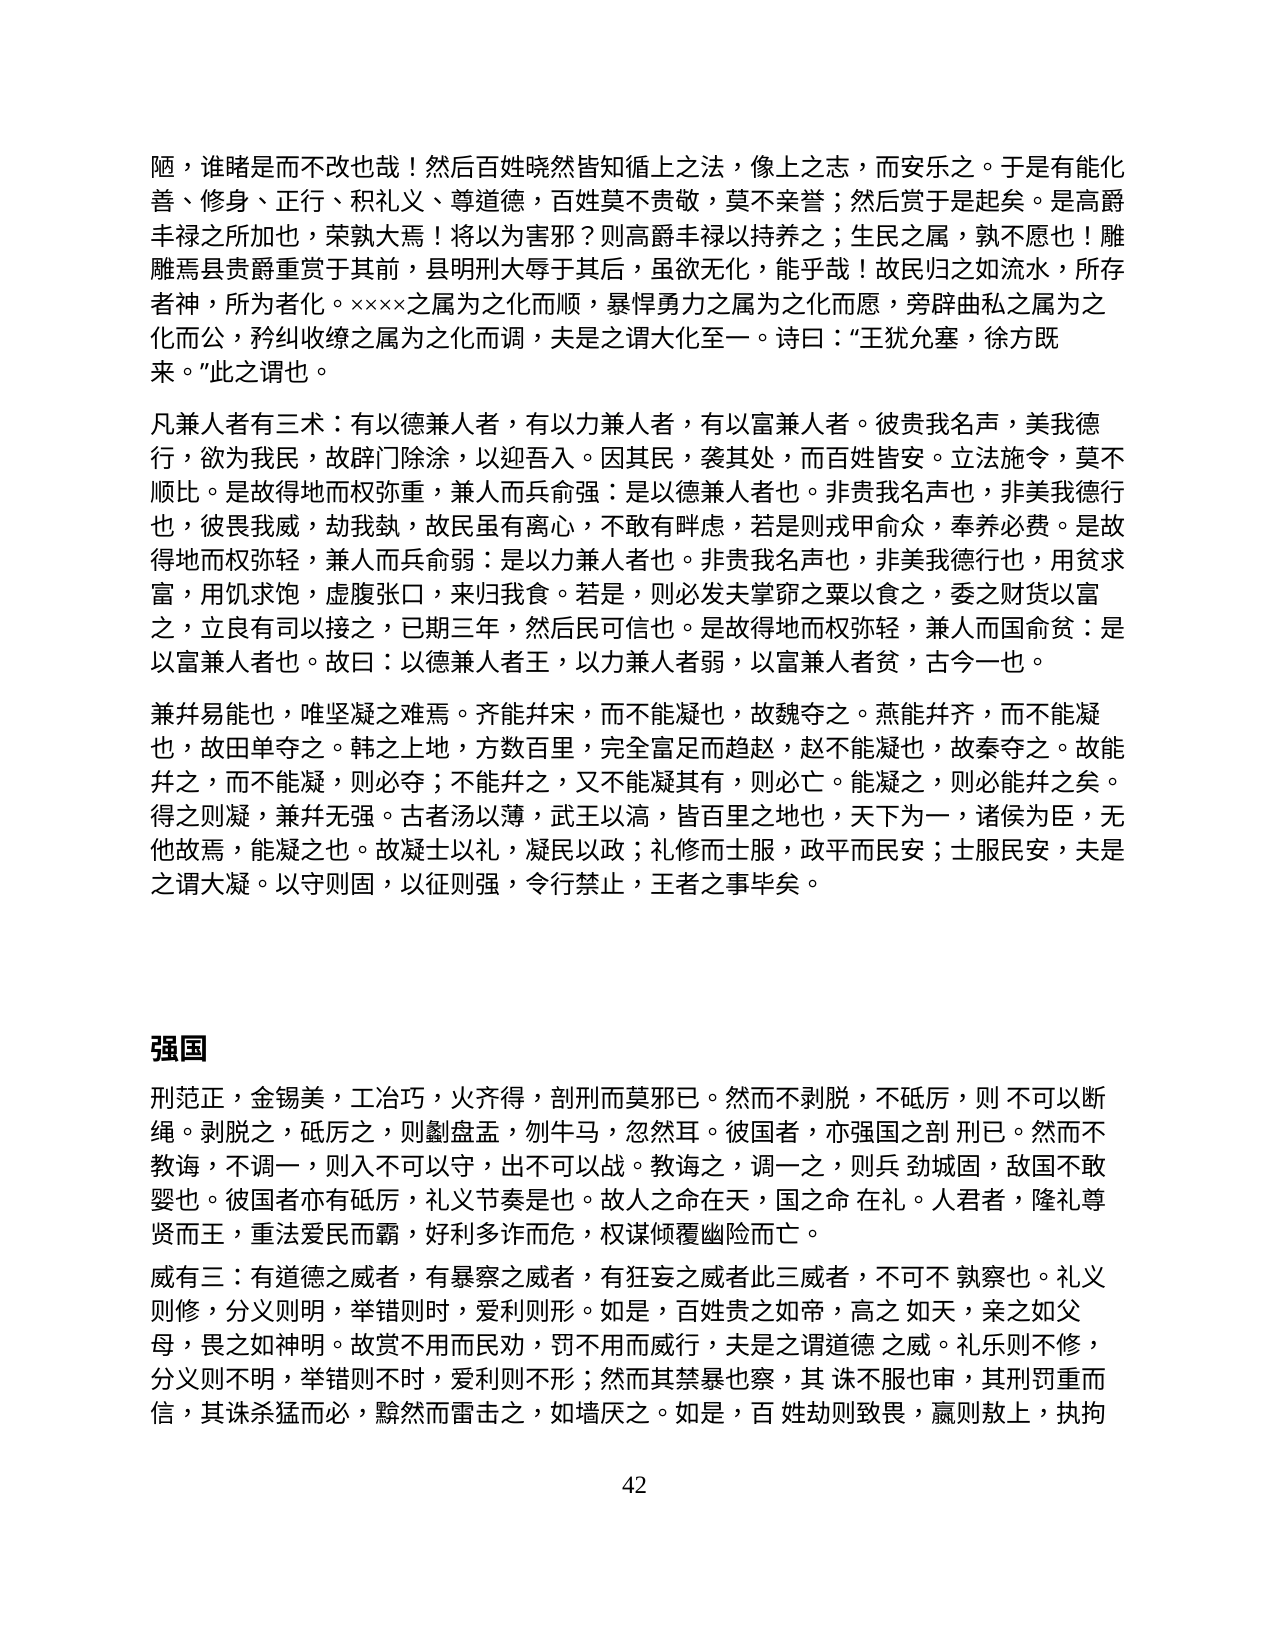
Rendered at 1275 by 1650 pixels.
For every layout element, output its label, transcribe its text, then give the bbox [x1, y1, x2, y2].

text 陋，谁睹是而不改也哉！然后百姓晓然皆知循上之法，像上之志，而安乐之。于是有能化善、修身、正行、积礼义、尊道德，百姓莫不贵敬，莫不亲誉；然后赏于是起矣。是高爵丰禄之所加也，荣孰大焉！将以为害邪？则高爵丰禄以持养之；生民之属，孰不愿也！雕雕焉县贵爵重赏于其前，县明刑大辱于其后，虽欲无化，能乎哉！故民归之如流水，所存者神，所为者化。××××之属为之化而顺，暴悍勇力之属为之化而愿，旁辟曲私之属为之化而公，矜纠收缭之属为之化而调，夫是之谓大化至一。诗曰：“王犹允塞，徐方既来。”此之谓也。 [150, 150, 1125, 388]
text 兼幷易能也，唯坚凝之难焉。齐能幷宋，而不能凝也，故魏夺之。燕能幷齐，而不能凝也，故田单夺之。韩之上地，方数百里，完全富足而趋赵，赵不能凝也，故秦夺之。故能幷之，而不能凝，则必夺；不能幷之，又不能凝其有，则必亡。能凝之，则必能幷之矣。得之则凝，兼幷无强。古者汤以薄，武王以滈，皆百里之地也，天下为一，诸侯为臣，无他故焉，能凝之也。故凝士以礼，凝民以政；礼修而士服，政平而民安；士服民安，夫是之谓大凝。以守则固，以征则强，令行禁止，王者之事毕矣。 [150, 697, 1125, 901]
subtitle 强国 [150, 1028, 1125, 1068]
text 凡兼人者有三术：有以德兼人者，有以力兼人者，有以富兼人者。彼贵我名声，美我德行，欲为我民，故辟门除涂，以迎吾入。因其民，袭其处，而百姓皆安。立法施令，莫不顺比。是故得地而权弥重，兼人而兵俞强：是以德兼人者也。非贵我名声也，非美我德行也，彼畏我威，劫我埶，故民虽有离心，不敢有畔虑，若是则戎甲俞众，奉养必费。是故得地而权弥轻，兼人而兵俞弱：是以力兼人者也。非贵我名声也，非美我德行也，用贫求富，用饥求饱，虚腹张口，来归我食。若是，则必发夫掌窌之粟以食之，委之财货以富之，立良有司以接之，已期三年，然后民可信也。是故得地而权弥轻，兼人而国俞贫：是以富兼人者也。故曰：以德兼人者王，以力兼人者弱，以富兼人者贫，古今一也。 [150, 406, 1125, 679]
text 刑范正，金锡美，工冶巧，火齐得，剖刑而莫邪已。然而不剥脱，不砥厉，则 不可以断绳。剥脱之，砥厉之，则劙盘盂，刎牛马，忽然耳。彼国者，亦强国之剖 刑已。然而不教诲，不调一，则入不可以守，出不可以战。教诲之，调一之，则兵 劲城固，敌国不敢婴也。彼国者亦有砥厉，礼义节奏是也。故人之命在天，国之命 在礼。人君者，隆礼尊贤而王，重法爱民而霸，好利多诈而危，权谋倾覆幽险而亡。 [150, 1081, 1125, 1251]
text 威有三：有道德之威者，有暴察之威者，有狂妄之威者此三威者，不可不 孰察也。礼义则修，分义则明，举错则时，爱利则形。如是，百姓贵之如帝，高之 如天，亲之如父母，畏之如神明。故赏不用而民劝，罚不用而威行，夫是之谓道德 之威。礼乐则不修，分义则不明，举错则不时，爱利则不形；然而其禁暴也察，其 诛不服也审，其刑罚重而信，其诛杀猛而必，黭然而雷击之，如墙厌之。如是，百 姓劫则致畏，嬴则敖上，执拘 [150, 1260, 1125, 1430]
